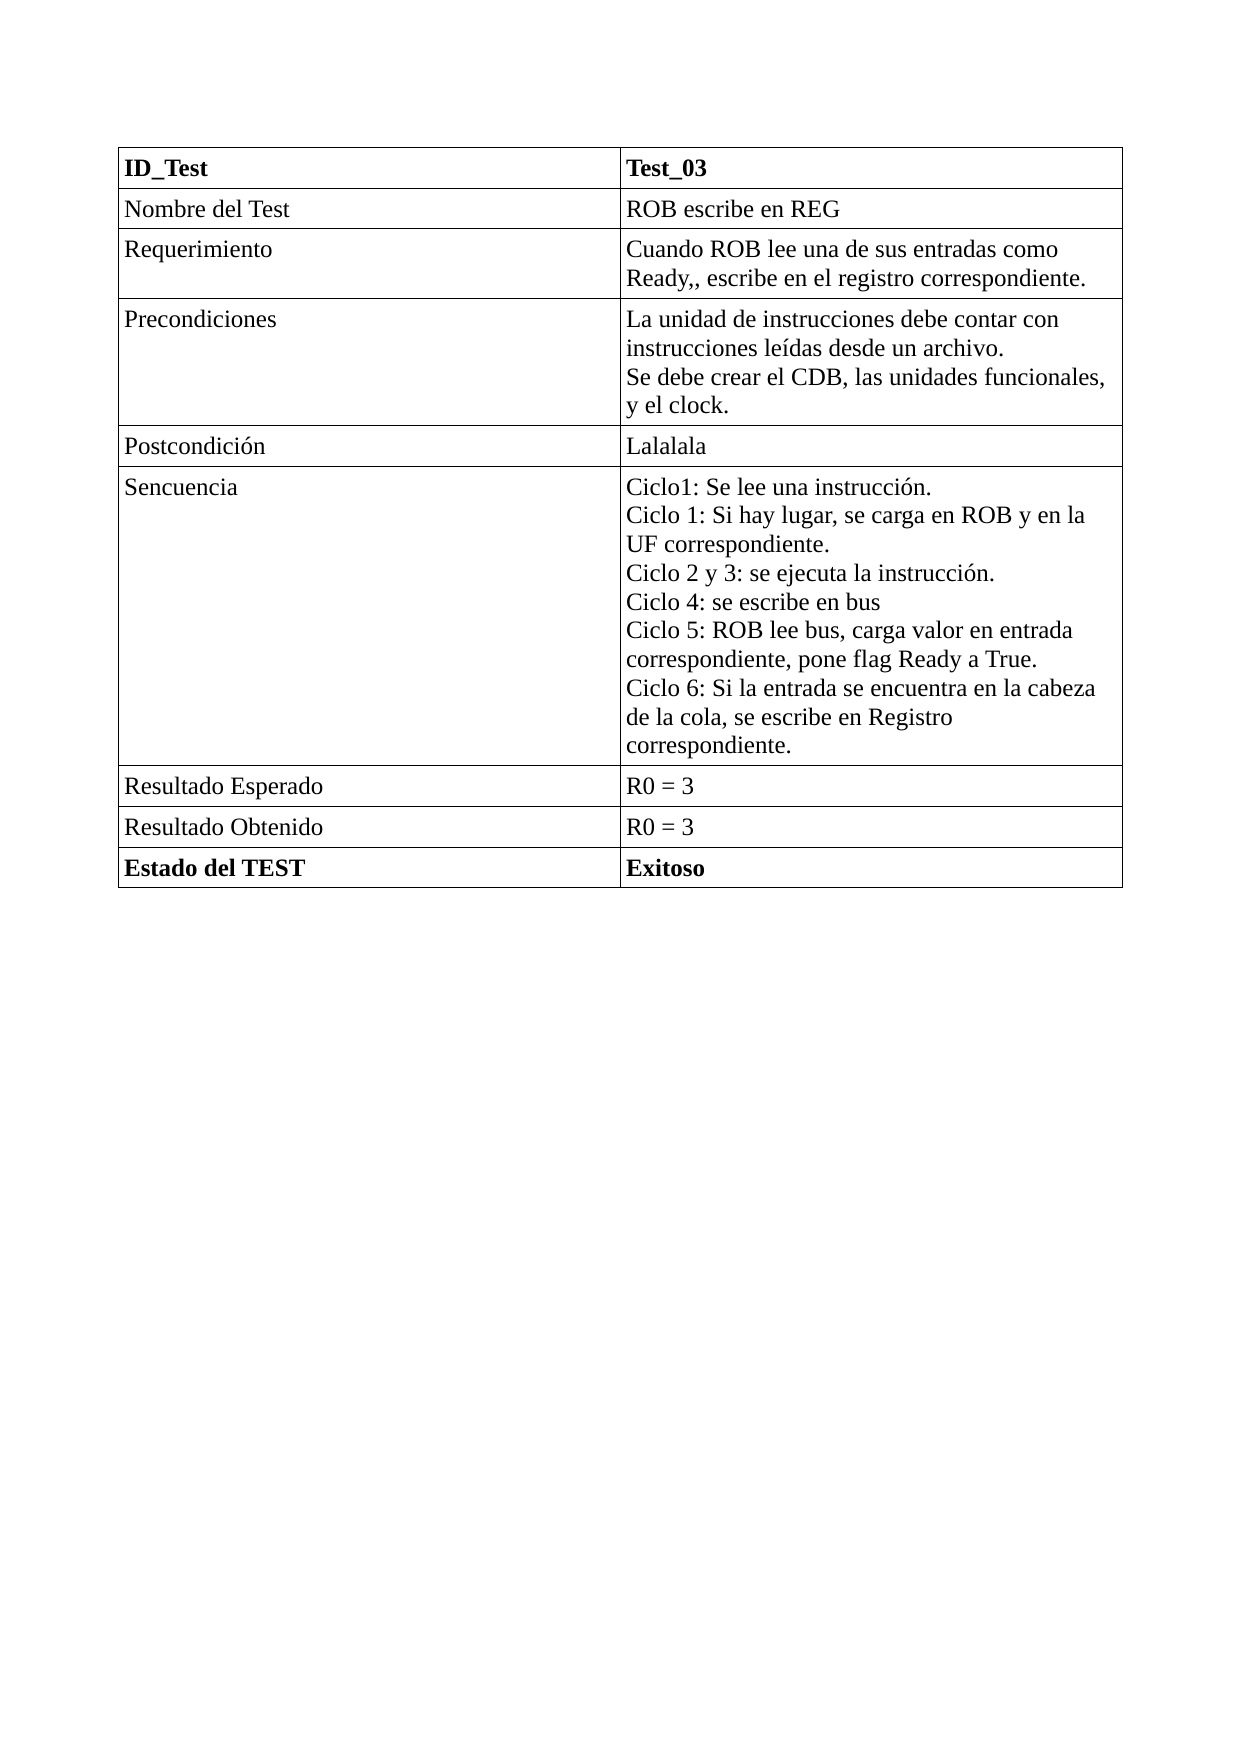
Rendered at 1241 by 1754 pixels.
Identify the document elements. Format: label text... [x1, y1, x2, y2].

table_header ID_Test [119, 148, 620, 188]
table_cell Resultado Obtenido [119, 807, 620, 846]
table_cell Precondiciones [119, 299, 620, 425]
table_cell Resultado Esperado [119, 766, 620, 806]
table_cell Nombre del Test [119, 189, 620, 228]
table_cell Requerimiento [119, 229, 620, 298]
table_cell R0 = 3 [621, 807, 1122, 846]
table_cell Lalalala [621, 426, 1122, 466]
table_cell Exitoso [621, 848, 1122, 887]
table_cell Estado del TEST [119, 848, 620, 887]
table_cell Postcondición [119, 426, 620, 466]
table_cell R0 = 3 [621, 766, 1122, 806]
table_cell Cuando ROB lee una de sus entradas como Ready,, escribe en el registro correspondiente. [621, 229, 1122, 298]
table_cell Sencuencia [119, 467, 620, 765]
table_cell La unidad de instrucciones debe contar con instrucciones leídas desde un archivo. Se debe crear el CDB, las unidades funcionales, y el clock. [621, 299, 1122, 425]
table_header Test_03 [621, 148, 1122, 188]
table_cell ROB escribe en REG [621, 189, 1122, 228]
table_cell Ciclo1: Se lee una instrucción. Ciclo 1: Si hay lugar, se carga en ROB y en la UF correspondiente. Ciclo 2 y 3: se ejecuta la instrucción. Ciclo 4: se escribe en bus Ciclo 5: ROB lee bus, carga valor en entrada correspondiente, pone flag Ready a True. Ciclo 6: Si la entrada se encuentra en la cabeza de la cola, se escribe en Registro correspondiente. [621, 467, 1122, 765]
